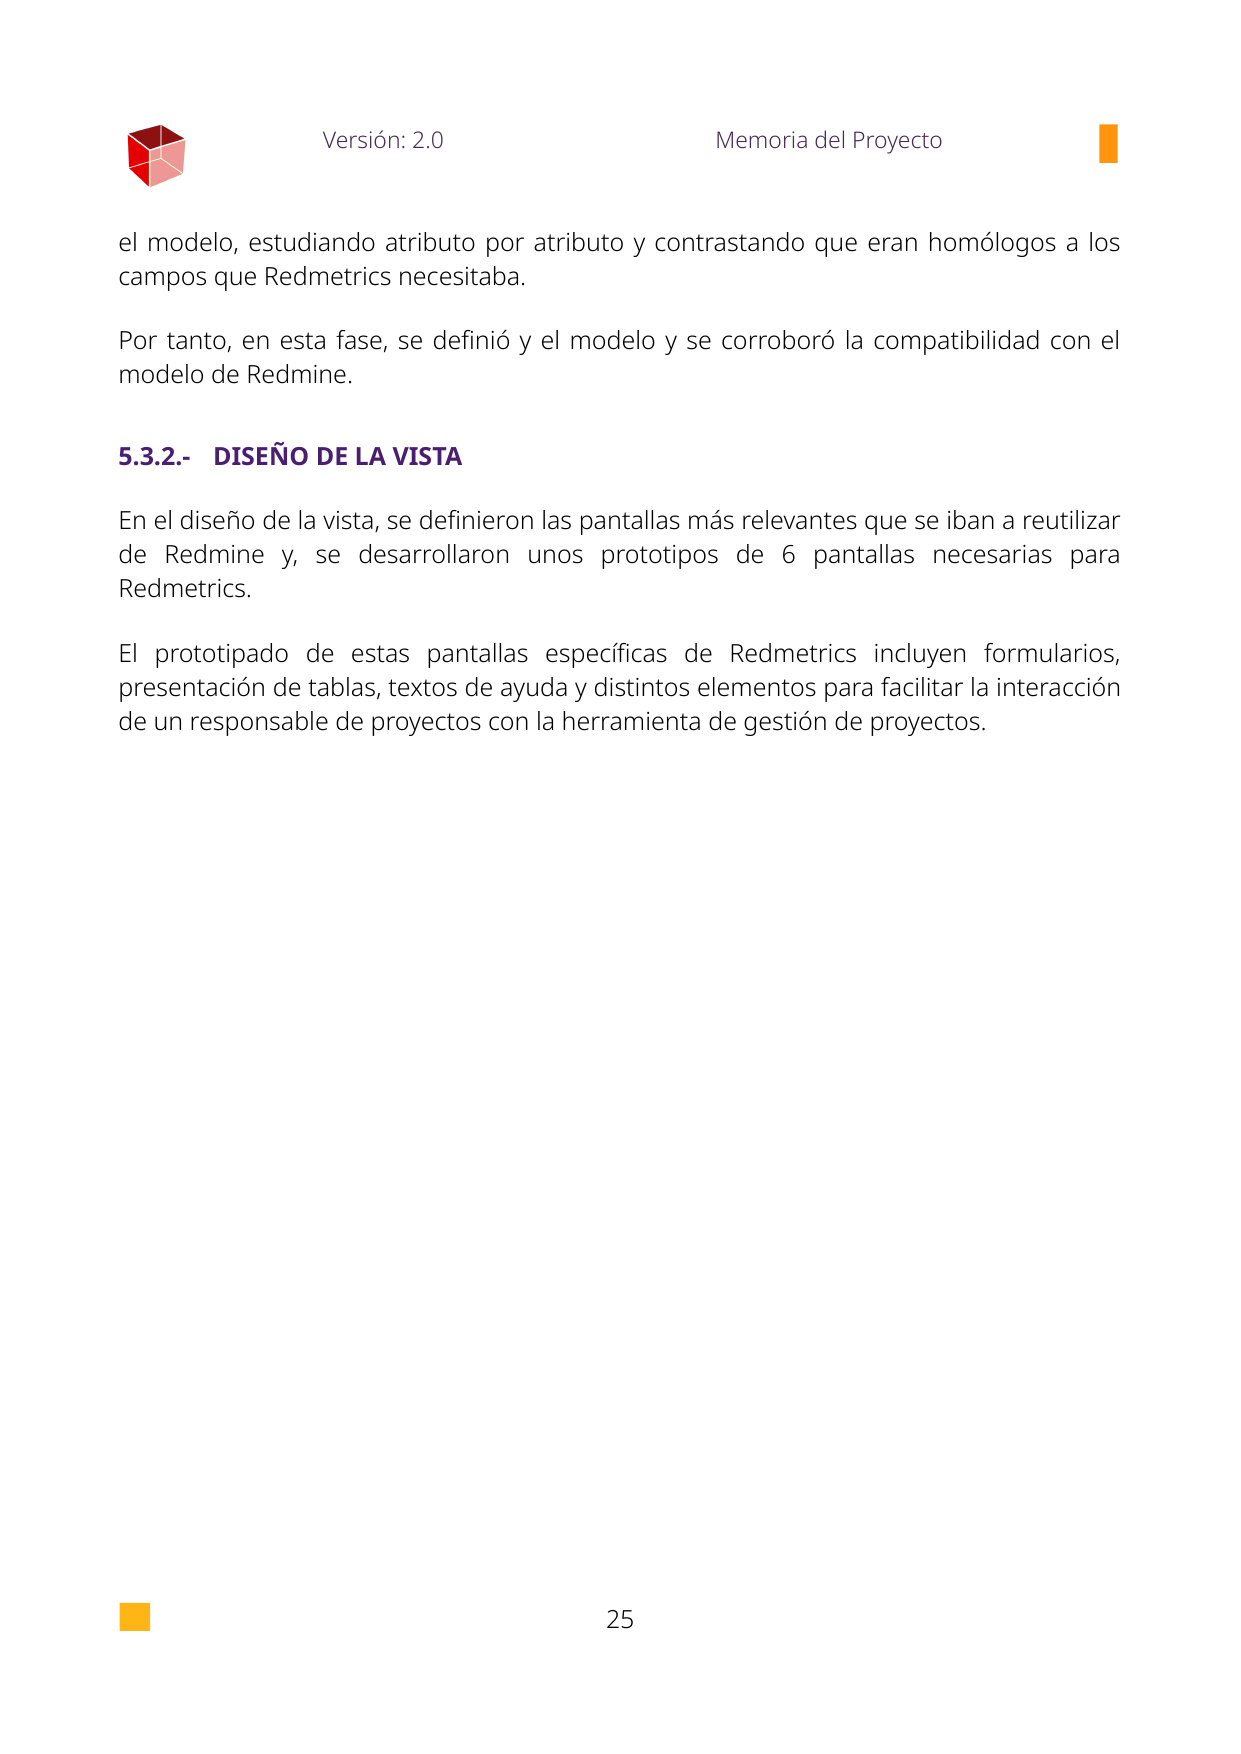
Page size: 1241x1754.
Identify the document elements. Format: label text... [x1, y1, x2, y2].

text Por tanto, en esta fase, se definió y el modelo y se corroboró la compatibilidad con el modelo de Redmine. [118, 323, 1122, 391]
text En el diseño de la vista, se definieron las pantallas más relevantes que se iban a reutilizar de Redmine y, se desarrollaron unos prototipos de 6 pantallas necesarias para Redmetrics. [118, 503, 1122, 605]
subtitle Diseño de la vista [118, 439, 1122, 473]
text el modelo, estudiando atributo por atributo y contrastando que eran homólogos a los campos que Redmetrics necesitaba. [118, 225, 1122, 293]
text El prototipado de estas pantallas específicas de Redmetrics incluyen formularios, presentación de tablas, textos de ayuda y distintos elementos para facilitar la interacción de un responsable de proyectos con la herramienta de gestión de proyectos. [118, 635, 1122, 737]
picture [123, 123, 189, 189]
